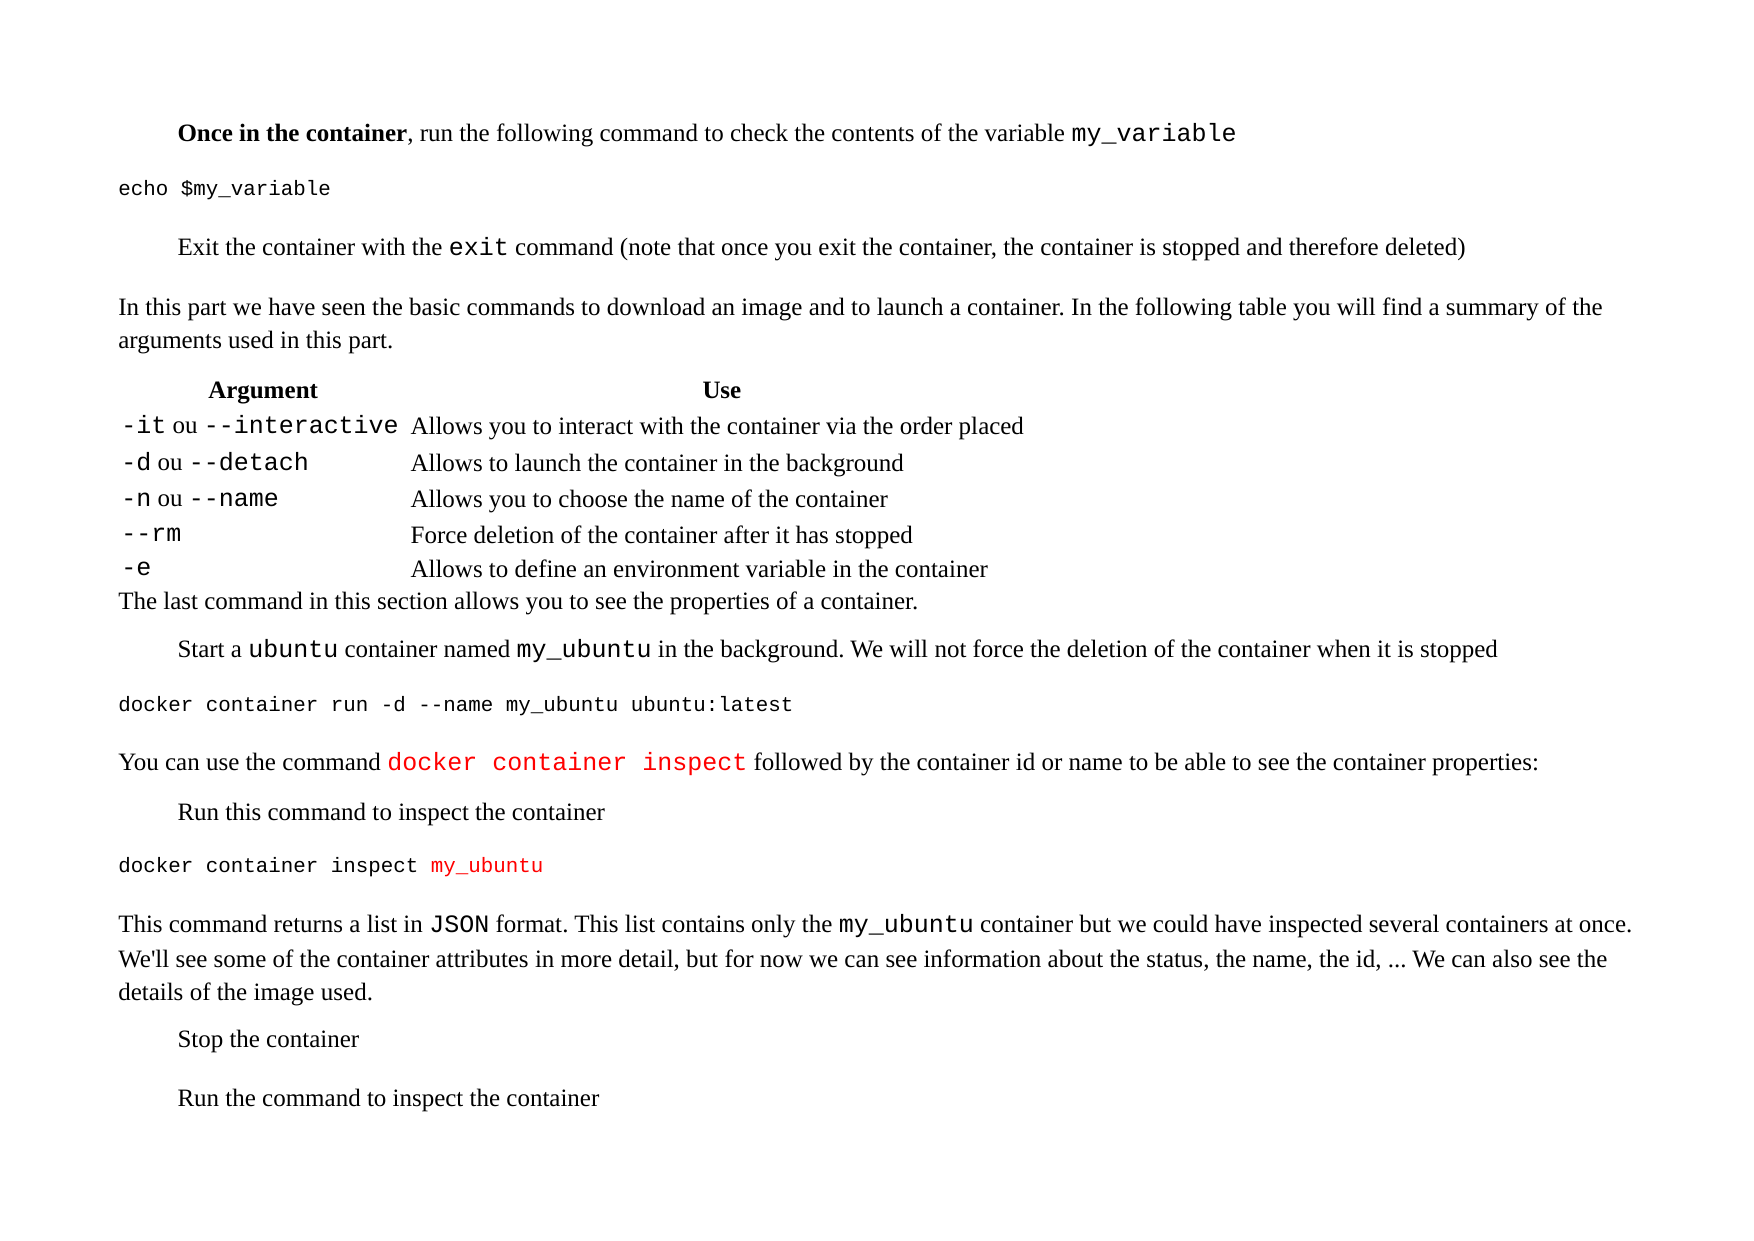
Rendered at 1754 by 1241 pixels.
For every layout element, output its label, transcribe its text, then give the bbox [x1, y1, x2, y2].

text This command returns a list in JSON format. This list contains only the my_ubuntu container but we could have inspected several containers at once. We'll see some of the container attributes in more detail, but for now we can see information about the status, the name, the id, ... We can also see the details of the image used. [118, 909, 1636, 1006]
text docker container run -d --name my_ubuntu ubuntu:latest [118, 694, 1636, 718]
text Run this command to inspect the container [177, 797, 1577, 826]
table_cell Allows to launch the container in the background [408, 444, 1036, 480]
text Start a ubuntu container named my_ubuntu in the background. We will not force the deletion of the container when it is stopped [177, 634, 1577, 665]
table_cell Allows you to interact with the container via the order placed [408, 407, 1036, 444]
table_cell Force deletion of the container after it has stopped [408, 517, 1036, 552]
table_cell -it ou --interactive [118, 407, 407, 444]
text Run the command to inspect the container [177, 1083, 1577, 1111]
table_cell -n ou --name [118, 480, 407, 517]
text You can use the command docker container inspect followed by the container id or name to be able to see the container properties: [118, 747, 1636, 778]
table_cell -d ou --detach [118, 444, 407, 480]
text The last command in this section allows you to see the properties of a container. [118, 586, 1636, 615]
text Once in the container, run the following command to check the contents of the variable my_variable [177, 118, 1577, 149]
table_cell Allows you to choose the name of the container [408, 480, 1036, 517]
text Stop the container [177, 1024, 1577, 1053]
text Exit the container with the exit command (note that once you exit the container, the container is stopped and therefore deleted) [177, 232, 1577, 262]
table_cell Allows to define an environment variable in the container [408, 552, 1036, 586]
text In this part we have seen the basic commands to download an image and to launch a container. In the following table you will find a summary of the arguments used in this part. [118, 292, 1636, 354]
table_header Argument [118, 373, 407, 407]
text docker container inspect my_ubuntu [118, 856, 1636, 879]
table_cell --rm [118, 517, 407, 552]
text echo $my_variable [118, 178, 1636, 202]
table_cell -e [118, 552, 407, 586]
table_header Use [408, 373, 1036, 407]
